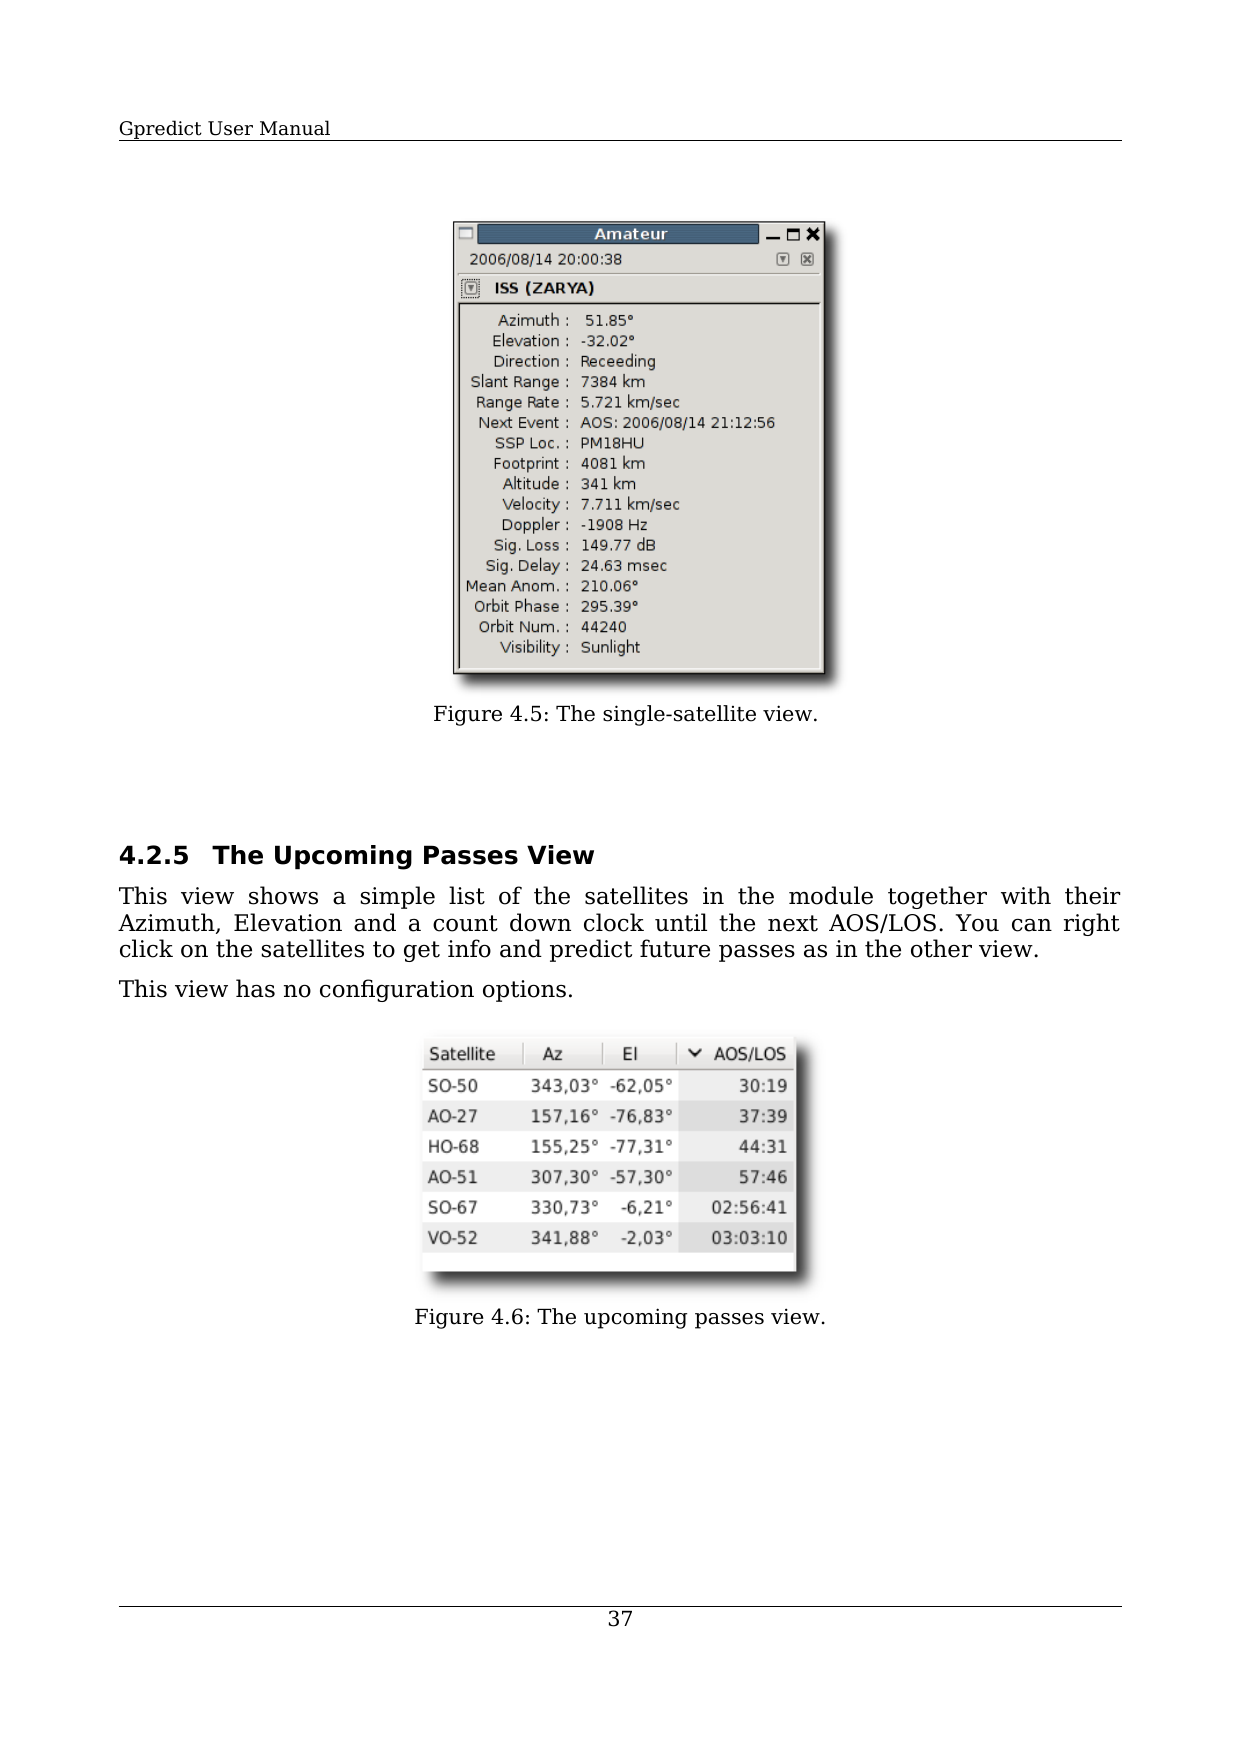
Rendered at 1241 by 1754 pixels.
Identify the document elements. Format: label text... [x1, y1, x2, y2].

picture [445, 213, 852, 702]
picture [413, 1027, 828, 1305]
text This view shows a simple list of the satellites in the module together with their Azimuth, Elevation and a count down clock until the next AOS/LOS. You can right click on the satellites to get info and predict future passes as in the other view. [118, 883, 1122, 963]
text This view has no configuration options. [118, 976, 1122, 1002]
subtitle The Upcoming Passes View [118, 842, 1122, 871]
text Figure 4.6: The upcoming passes view. [414, 1305, 827, 1329]
text Figure 4.5: The single-satellite view. [401, 226, 851, 726]
